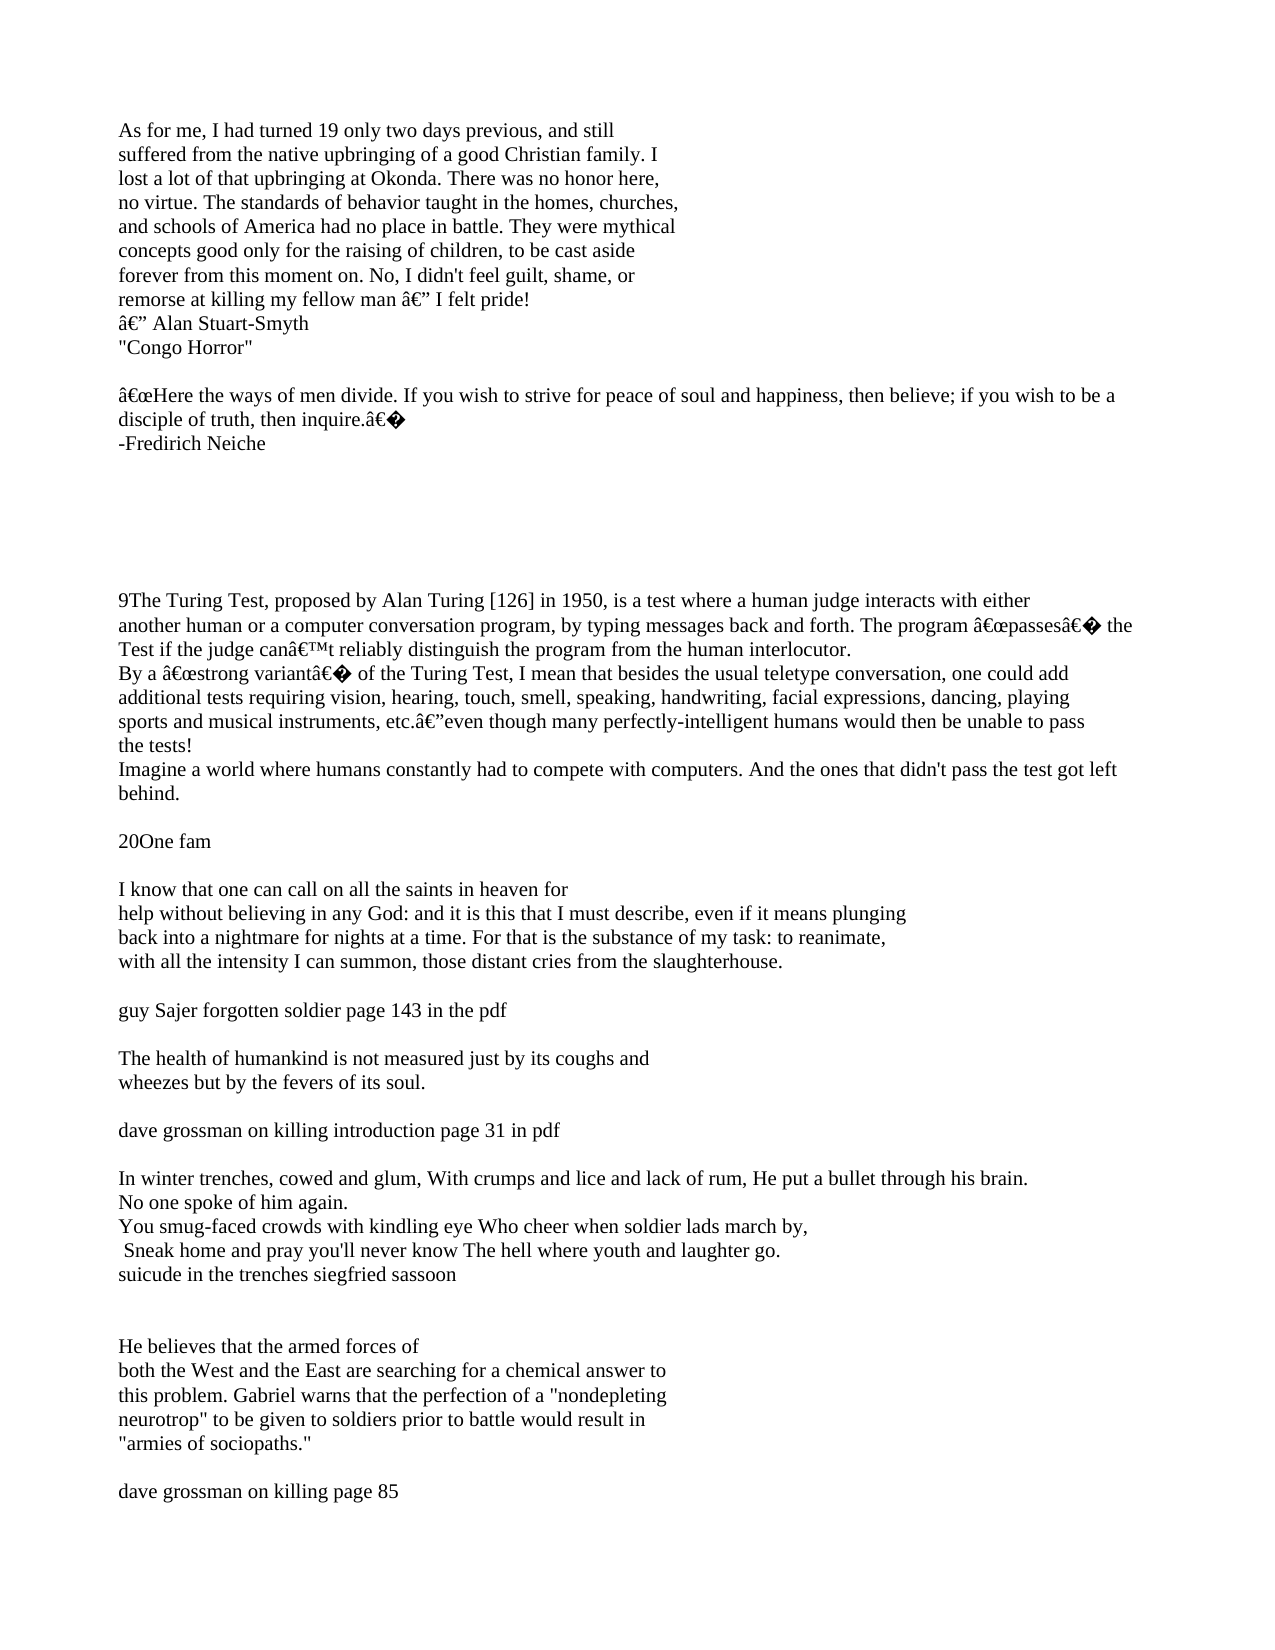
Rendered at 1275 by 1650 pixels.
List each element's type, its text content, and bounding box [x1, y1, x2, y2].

text this problem. Gabriel warns that the perfection of a "nondepleting [118, 1382, 1157, 1407]
text neurotrop" to be given to soldiers prior to battle would result in [118, 1407, 1157, 1431]
text help without believing in any God: and it is this that I must describe, even if it means plunging [118, 901, 1157, 925]
text As for me, I had turned 19 only two days previous, and still [118, 118, 1157, 142]
text the tests! [118, 733, 1157, 757]
text with all the intensity I can summon, those distant cries from the slaughterhouse. [118, 949, 1157, 973]
text -Fredirich Neiche [118, 431, 1157, 455]
text another human or a computer conversation program, by typing messages back and forth. The program â€œpassesâ€� the [118, 612, 1157, 637]
text You smug-faced crowds with kindling eye Who cheer when soldier lads march by, [118, 1214, 1157, 1238]
text â€” Alan Stuart-Smyth [118, 311, 1157, 335]
text 9The Turing Test, proposed by Alan Turing [126] in 1950, is a test where a human judge interacts with either [118, 588, 1157, 612]
text wheezes but by the fevers of its soul. [118, 1070, 1157, 1094]
text I know that one can call on all the saints in heaven for [118, 877, 1157, 901]
text concepts good only for the raising of children, to be cast aside [118, 238, 1157, 262]
text guy Sajer forgotten soldier page 143 in the pdf [118, 997, 1157, 1022]
text suicude in the trenches siegfried sassoon [118, 1262, 1157, 1286]
text â€œHere the ways of men divide. If you wish to strive for peace of soul and happiness, then believe; if you wish to be a disciple of truth, then inquire.â€� [118, 383, 1157, 431]
text both the West and the East are searching for a chemical answer to [118, 1358, 1157, 1382]
text Durvasula points out that we live in a competitive culture where success is measured by good grades, elite colleges, wealth and status rather than someone’s levels of empathy and compassion. “We have created a world where it’s almost impossible to get ahead unless you’re a narcissist,” Durvasula says. [118, 479, 1157, 564]
text Test if the judge canâ€™t reliably distinguish the program from the human interlocutor. [118, 637, 1157, 661]
text no virtue. The standards of behavior taught in the homes, churches, [118, 190, 1157, 214]
text sports and musical instruments, etc.â€”even though many perfectly-intelligent humans would then be unable to pass [118, 709, 1157, 733]
text "Congo Horror" [118, 335, 1157, 359]
text forever from this moment on. No, I didn't feel guilt, shame, or [118, 262, 1157, 287]
text "armies of sociopaths." [118, 1431, 1157, 1455]
text Sneak home and pray you'll never know The hell where youth and laughter go. [118, 1238, 1157, 1262]
text and schools of America had no place in battle. They were mythical [118, 214, 1157, 238]
text 20One fam [118, 829, 1157, 853]
text dave grossman on killing page 85 [118, 1479, 1157, 1503]
text dave grossman on killing introduction page 31 in pdf [118, 1118, 1157, 1142]
text lost a lot of that upbringing at Okonda. There was no honor here, [118, 166, 1157, 190]
text No one spoke of him again. [118, 1190, 1157, 1214]
text He believes that the armed forces of [118, 1334, 1157, 1358]
text remorse at killing my fellow man â€” I felt pride! [118, 287, 1157, 311]
text In winter trenches, cowed and glum, With crumps and lice and lack of rum, He put a bullet through his brain. [118, 1166, 1157, 1190]
text suffered from the native upbringing of a good Christian family. I [118, 142, 1157, 166]
text additional tests requiring vision, hearing, touch, smell, speaking, handwriting, facial expressions, dancing, playing [118, 685, 1157, 709]
text The health of humankind is not measured just by its coughs and [118, 1046, 1157, 1070]
text By a â€œstrong variantâ€� of the Turing Test, I mean that besides the usual teletype conversation, one could add [118, 661, 1157, 685]
text back into a nightmare for nights at a time. For that is the substance of my task: to reanimate, [118, 925, 1157, 949]
text Imagine a world where humans constantly had to compete with computers. And the ones that didn't pass the test got left behind. [118, 757, 1157, 805]
